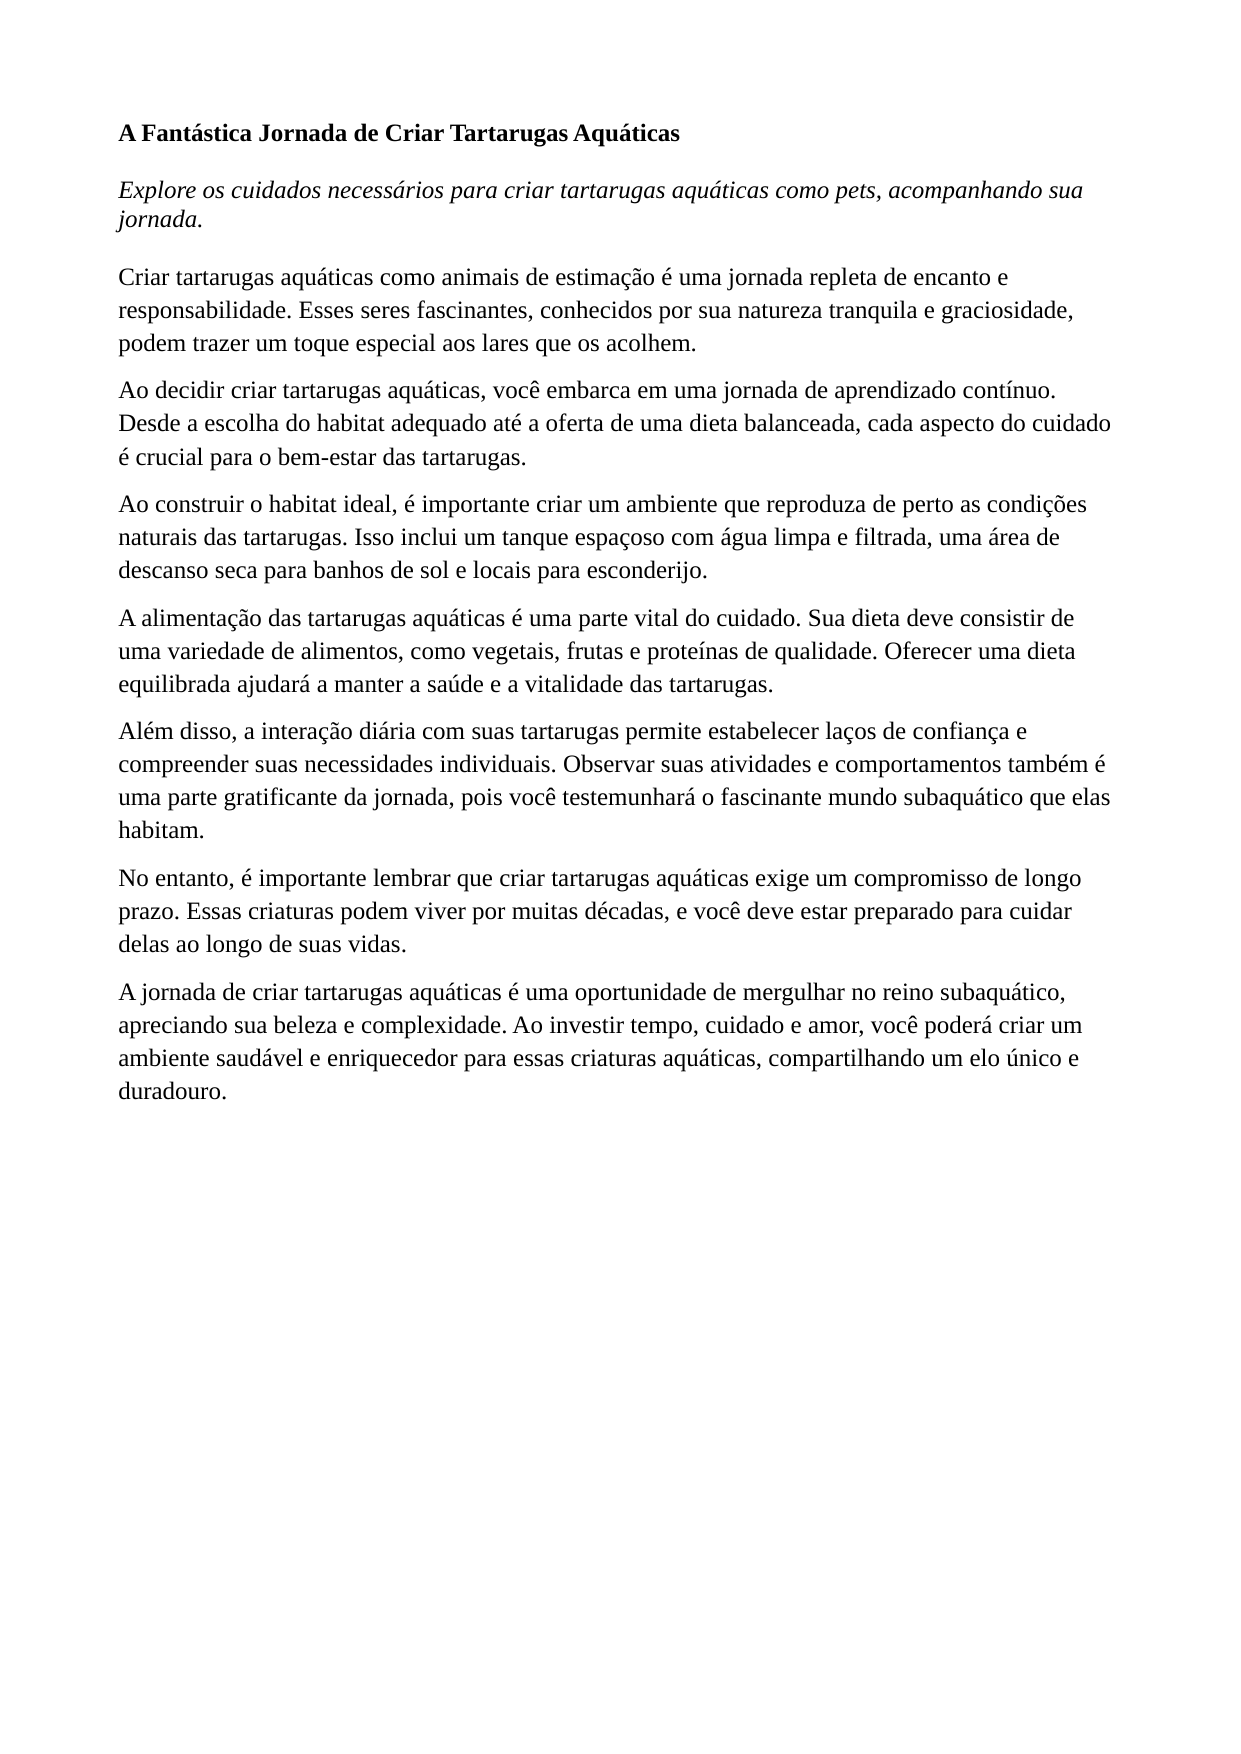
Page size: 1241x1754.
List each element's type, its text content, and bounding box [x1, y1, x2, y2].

text No entanto, é importante lembrar que criar tartarugas aquáticas exige um compromisso de longo prazo. Essas criaturas podem viver por muitas décadas, e você deve estar preparado para cuidar delas ao longo de suas vidas. [118, 863, 1122, 958]
text A jornada de criar tartarugas aquáticas é uma oportunidade de mergulhar no reino subaquático, apreciando sua beleza e complexidade. Ao investir tempo, cuidado e amor, você poderá criar um ambiente saudável e enriquecedor para essas criaturas aquáticas, compartilhando um elo único e duradouro. [118, 977, 1122, 1104]
text Além disso, a interação diária com suas tartarugas permite estabelecer laços de confiança e compreender suas necessidades individuais. Observar suas atividades e comportamentos também é uma parte gratificante da jornada, pois você testemunhará o fascinante mundo subaquático que elas habitam. [118, 716, 1122, 844]
text Ao construir o habitat ideal, é importante criar um ambiente que reproduza de perto as condições naturais das tartarugas. Isso inclui um tanque espaçoso com água limpa e filtrada, uma área de descanso seca para banhos de sol e locais para esconderijo. [118, 489, 1122, 584]
text A alimentação das tartarugas aquáticas é uma parte vital do cuidado. Sua dieta deve consistir de uma variedade de alimentos, como vegetais, frutas e proteínas de qualidade. Oferecer uma dieta equilibrada ajudará a manter a saúde e a vitalidade das tartarugas. [118, 603, 1122, 698]
text Ao decidir criar tartarugas aquáticas, você embarca em uma jornada de aprendizado contínuo. Desde a escolha do habitat adequado até a oferta de uma dieta balanceada, cada aspecto do cuidado é crucial para o bem-estar das tartarugas. [118, 376, 1122, 470]
text Explore os cuidados necessários para criar tartarugas aquáticas como pets, acompanhando sua jornada. [118, 176, 1122, 233]
text A Fantástica Jornada de Criar Tartarugas Aquáticas [118, 118, 1122, 147]
text Criar tartarugas aquáticas como animais de estimação é uma jornada repleta de encanto e responsabilidade. Esses seres fascinantes, conhecidos por sua natureza tranquila e graciosidade, podem trazer um toque especial aos lares que os acolhem. [118, 262, 1122, 357]
